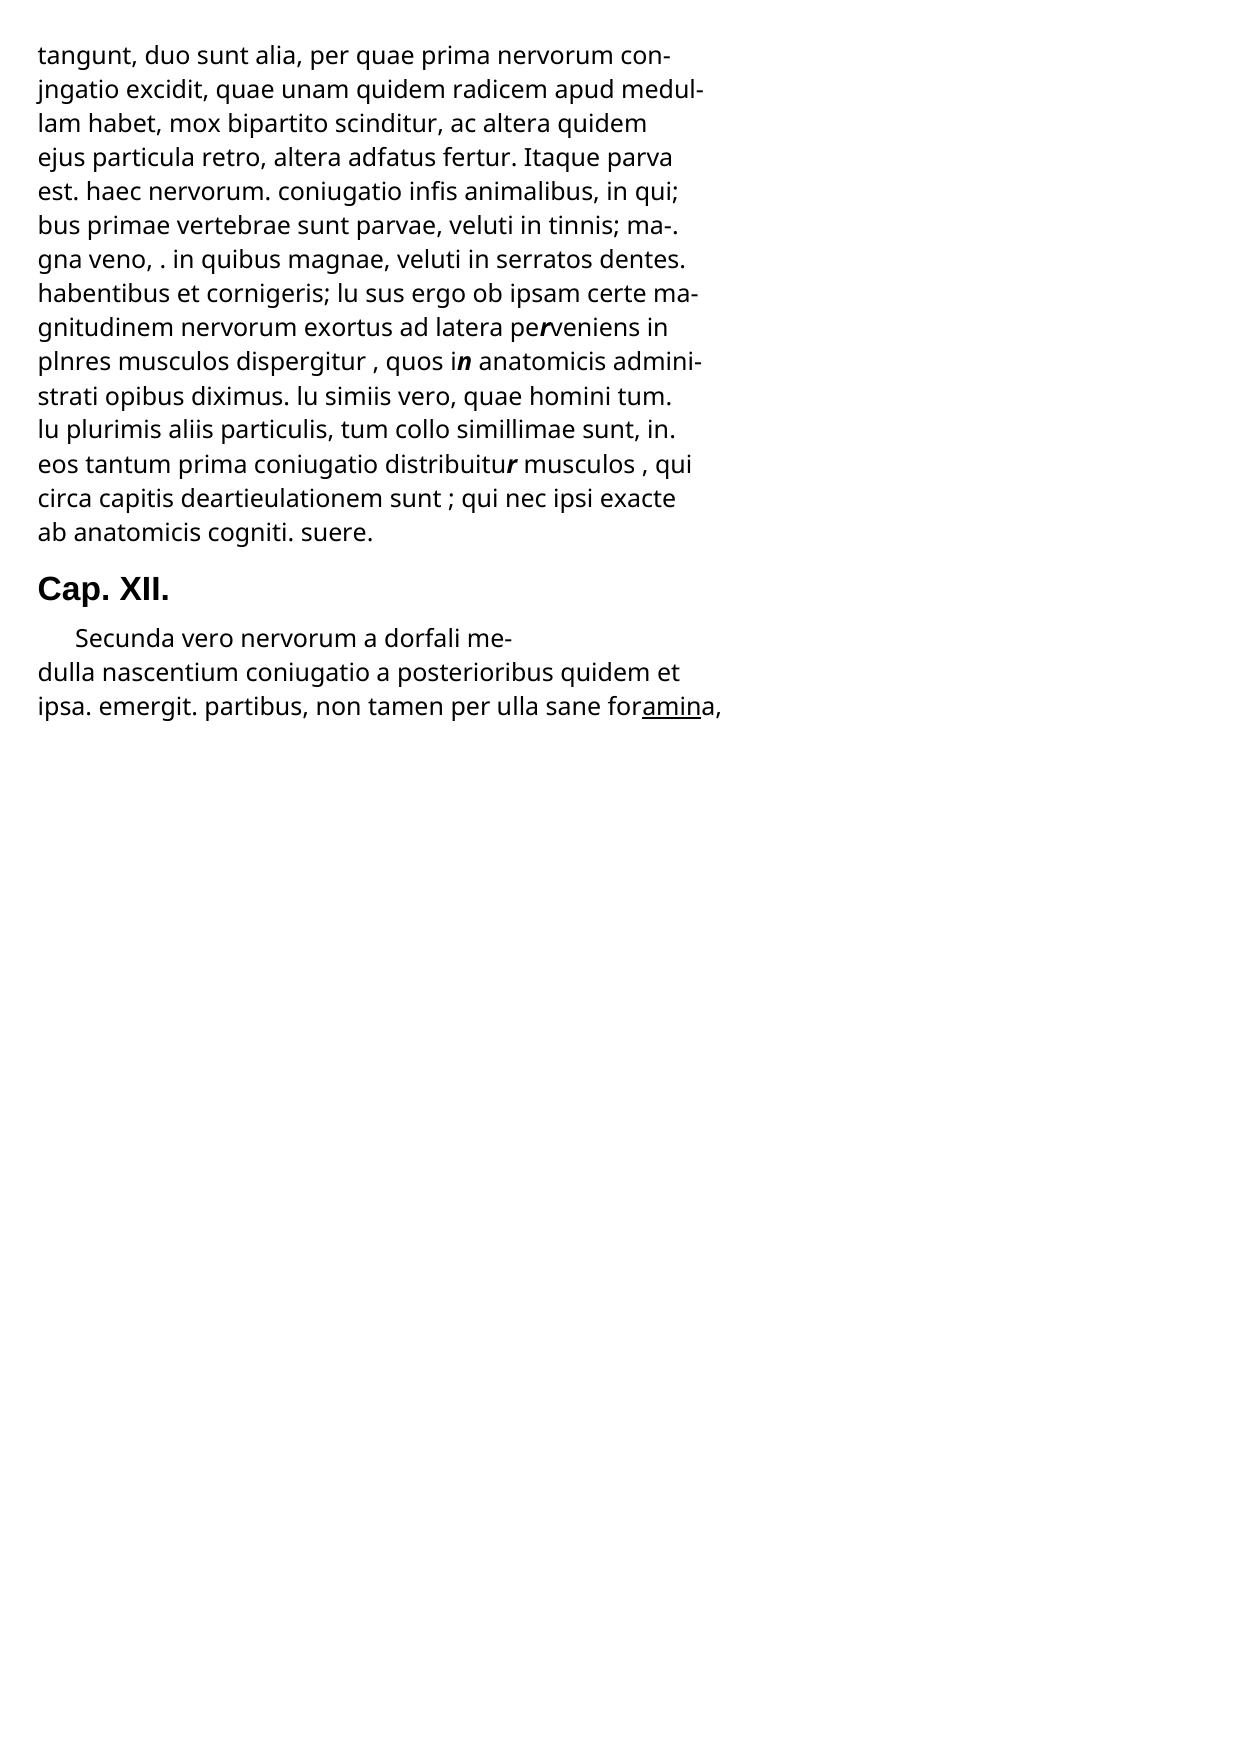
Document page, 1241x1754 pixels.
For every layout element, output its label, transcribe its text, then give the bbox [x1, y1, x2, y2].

subtitle Cap. XII. [37, 569, 1203, 608]
text tangunt, duo sunt alia, per quae prima nervorum con- jngatio excidit, quae unam quidem radicem apud medul- lam habet, mox bipartito scinditur, ac altera quidem ejus particula retro, altera adfatus fertur. Itaque parva est. haec nervorum. coniugatio infis animalibus, in qui; bus primae vertebrae sunt parvae, veluti in tinnis; ma-. gna veno, . in quibus magnae, veluti in serratos dentes. habentibus et cornigeris; lu sus ergo ob ipsam certe ma- gnitudinem nervorum exortus ad latera perveniens in plnres musculos dispergitur , quos in anatomicis admini- strati opibus diximus. lu simiis vero, quae homini tum. lu plurimis aliis particulis, tum collo simillimae sunt, in. eos tantum prima coniugatio distribuitur musculos , qui circa capitis deartieulationem sunt ; qui nec ipsi exacte ab anatomicis cogniti. suere. [37, 37, 1203, 548]
text Secunda vero nervorum a dorfali me- dulla nascentium coniugatio a posterioribus quidem et ipsa. emergit. partibus, non tamen per ulla sane foramina, [37, 620, 1203, 723]
